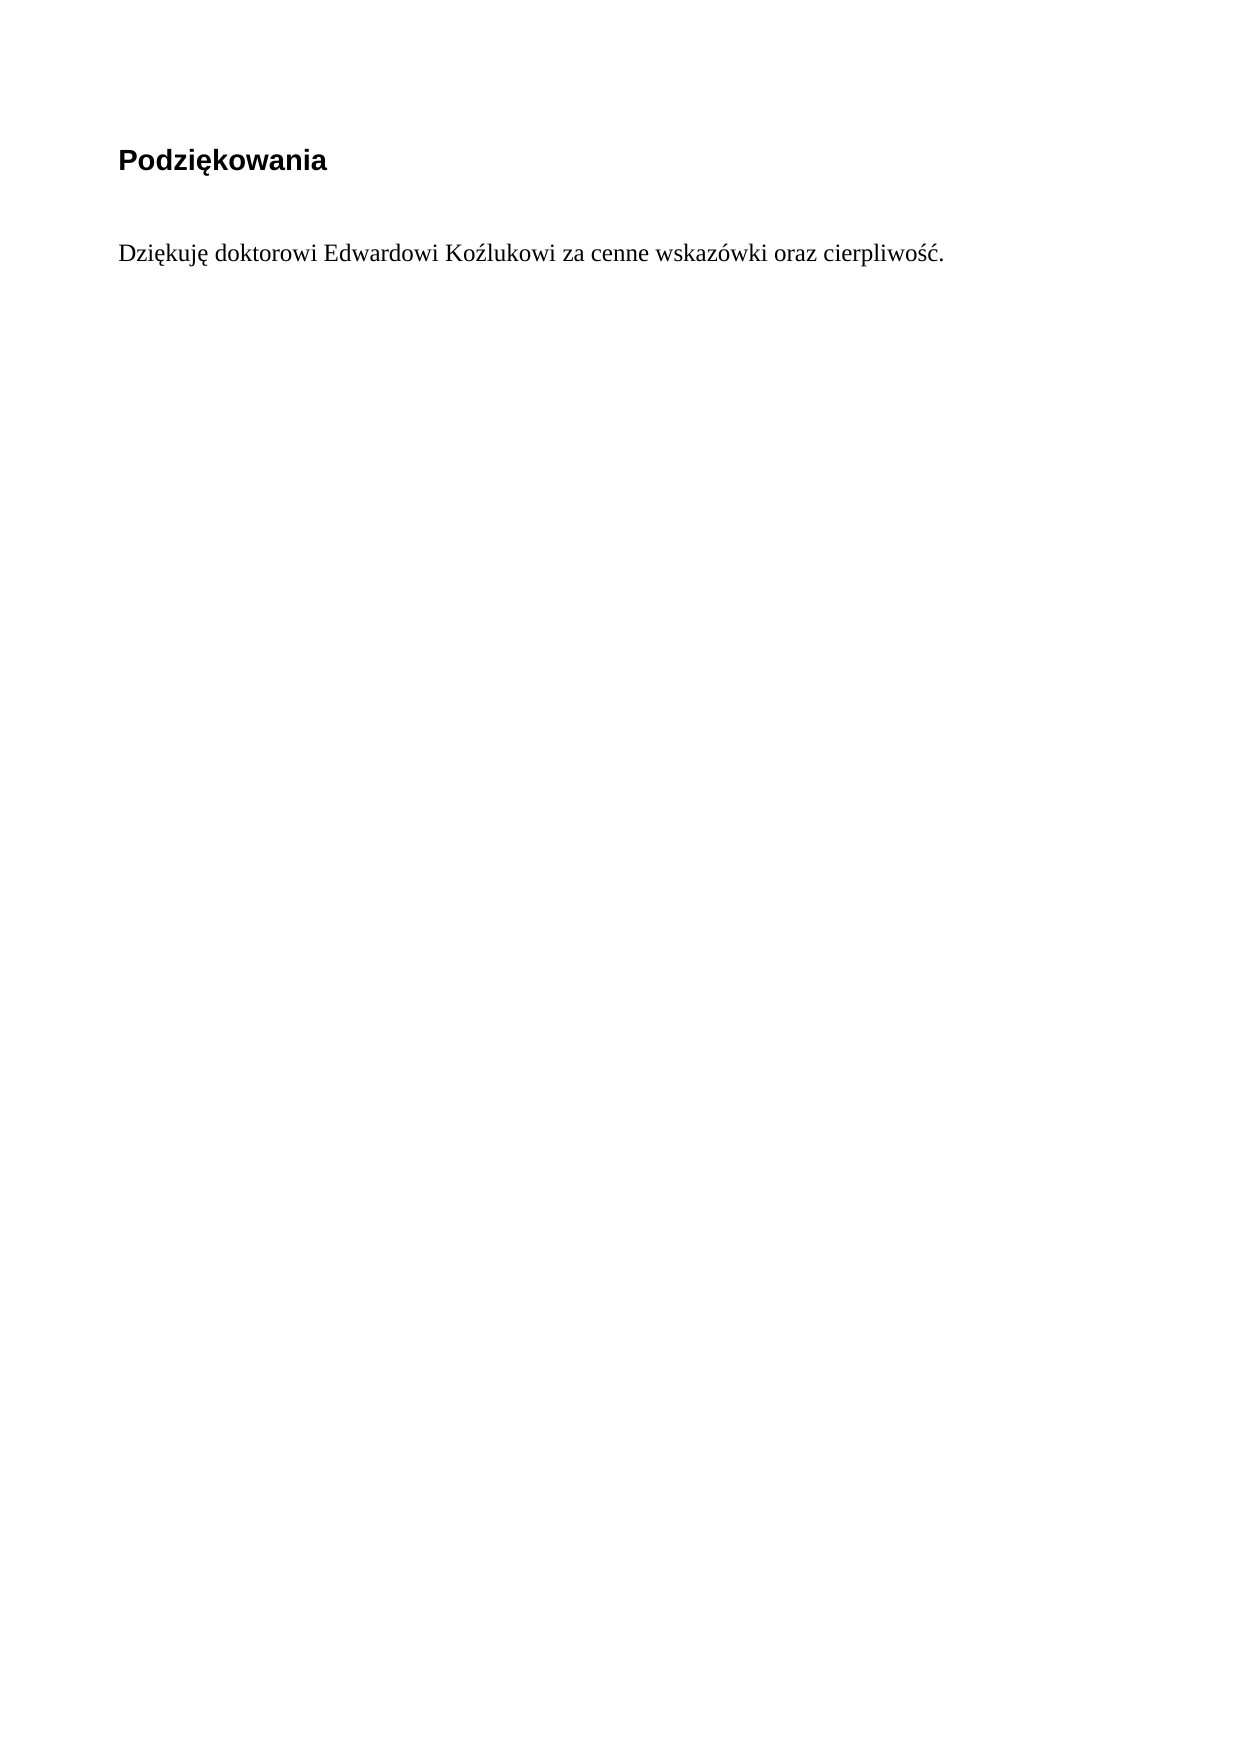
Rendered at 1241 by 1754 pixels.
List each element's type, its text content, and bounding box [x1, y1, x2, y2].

text Dziękuję doktorowi Edwardowi Koźlukowi za cenne wskazówki oraz cierpliwość. [118, 238, 1122, 266]
subtitle Podziękowania [118, 143, 1122, 177]
